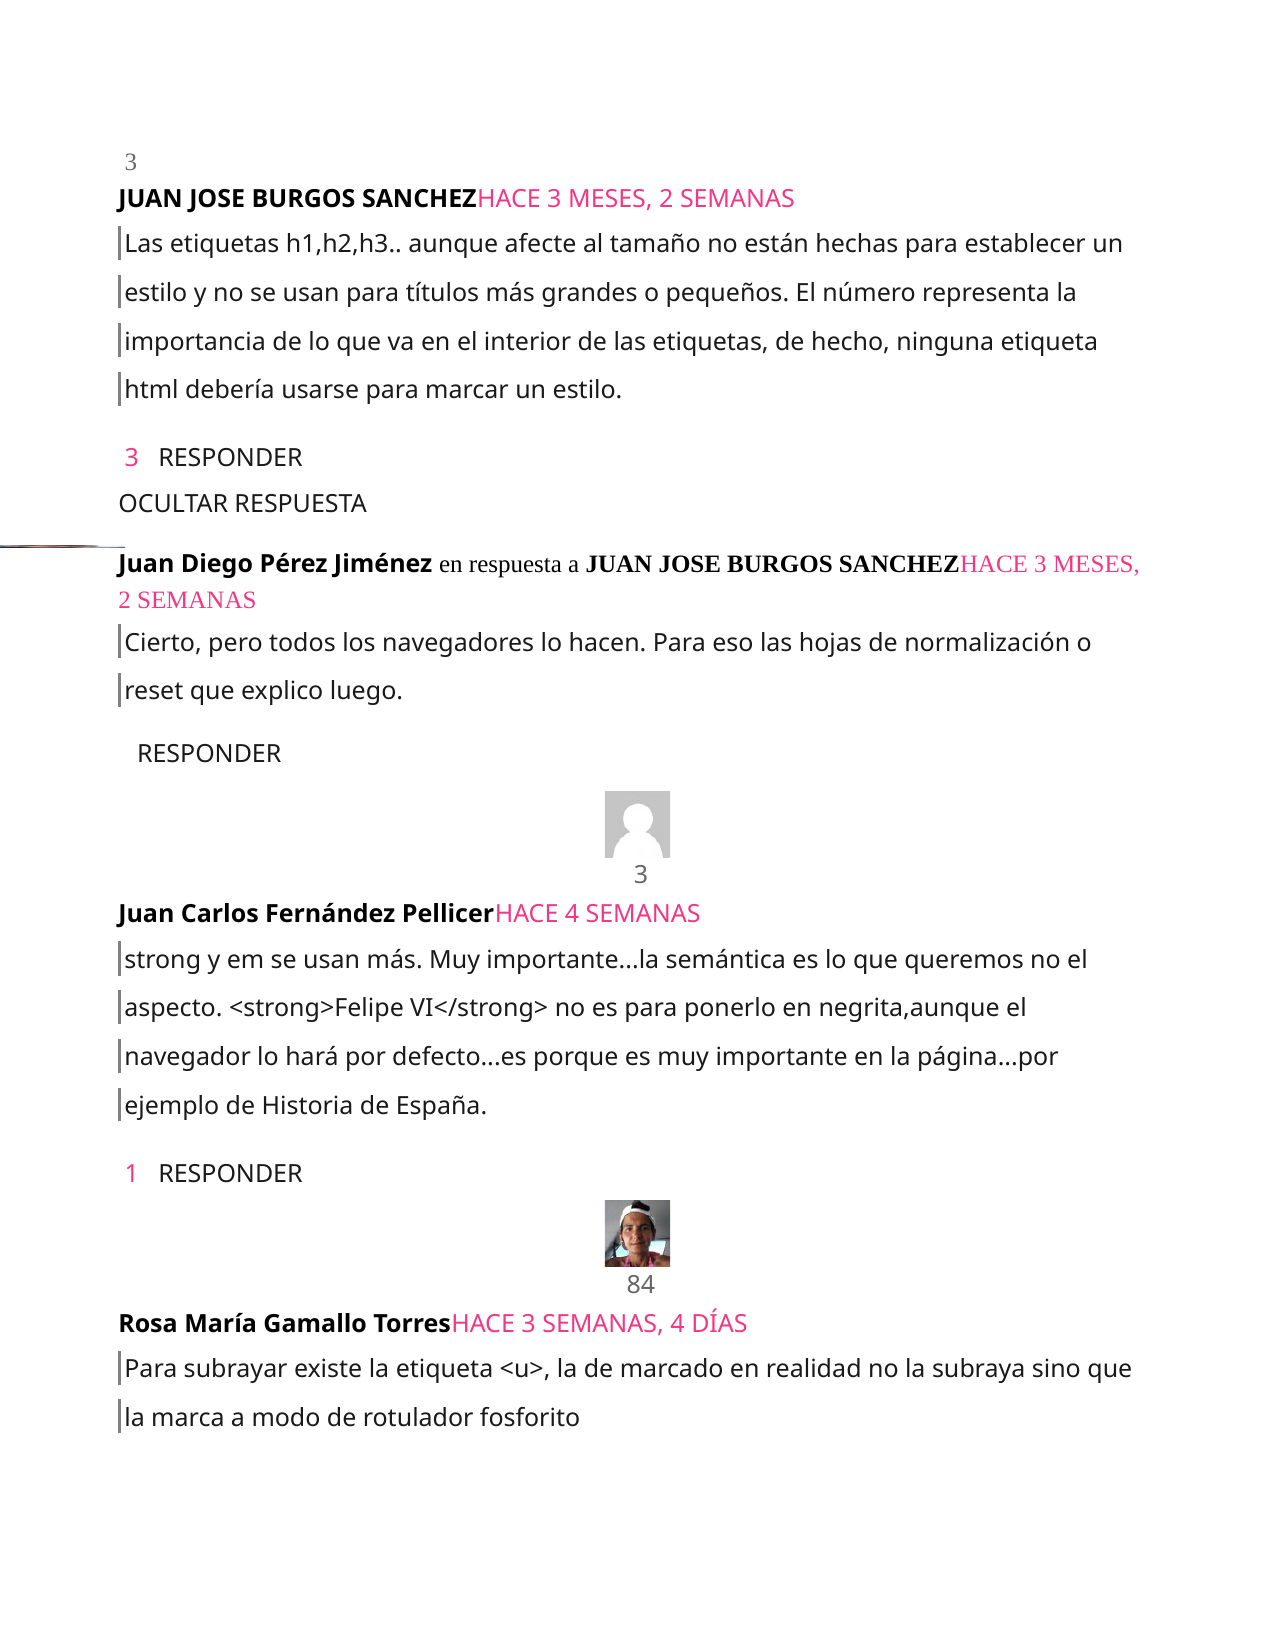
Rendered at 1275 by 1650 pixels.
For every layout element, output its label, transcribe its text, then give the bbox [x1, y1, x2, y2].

text strong y em se usan más. Muy importante...la semántica es lo que queremos no el aspecto. <strong>Felipe VI</strong> no es para ponerlo en negrita,aunque el navegador lo hará por defecto...es porque es muy importante en la página...por ejemplo de Historia de España. [118, 941, 1157, 1121]
text OCULTAR RESPUESTA [118, 485, 1157, 519]
text Cierto, pero todos los navegadores lo hacen. Para eso las hojas de normalización o reset que explico luego. [118, 624, 1157, 707]
text Juan Diego Pérez Jiménez en respuesta a JUAN JOSE BURGOS SANCHEZHACE 3 MESES, 2 SEMANAS [118, 545, 1157, 614]
text 84 [118, 1266, 1157, 1301]
text 3 [118, 118, 1157, 176]
text 3 RESPONDER [118, 440, 1157, 474]
text Las etiquetas h1,h2,h3.. aunque afecte al tamaño no están hechas para establecer un estilo y no se usan para títulos más grandes o pequeños. El número representa la importancia de lo que va en el interior de las etiquetas, de hecho, ninguna etiqueta html debería usarse para marcar un estilo. [118, 226, 1157, 406]
text RESPONDER [118, 736, 1157, 770]
picture [604, 1200, 671, 1267]
text 3 [118, 857, 1157, 891]
text 1 RESPONDER [118, 1155, 1157, 1189]
text Juan Carlos Fernández PellicerHACE 4 SEMANAS [118, 896, 1157, 930]
text Rosa María Gamallo TorresHACE 3 SEMANAS, 4 DÍAS [118, 1305, 1157, 1339]
text Para subrayar existe la etiqueta <u>, la de marcado en realidad no la subraya sino que la marca a modo de rotulador fosforito [118, 1351, 1157, 1433]
picture [604, 791, 671, 858]
text JUAN JOSE BURGOS SANCHEZHACE 3 MESES, 2 SEMANAS [118, 180, 1157, 214]
